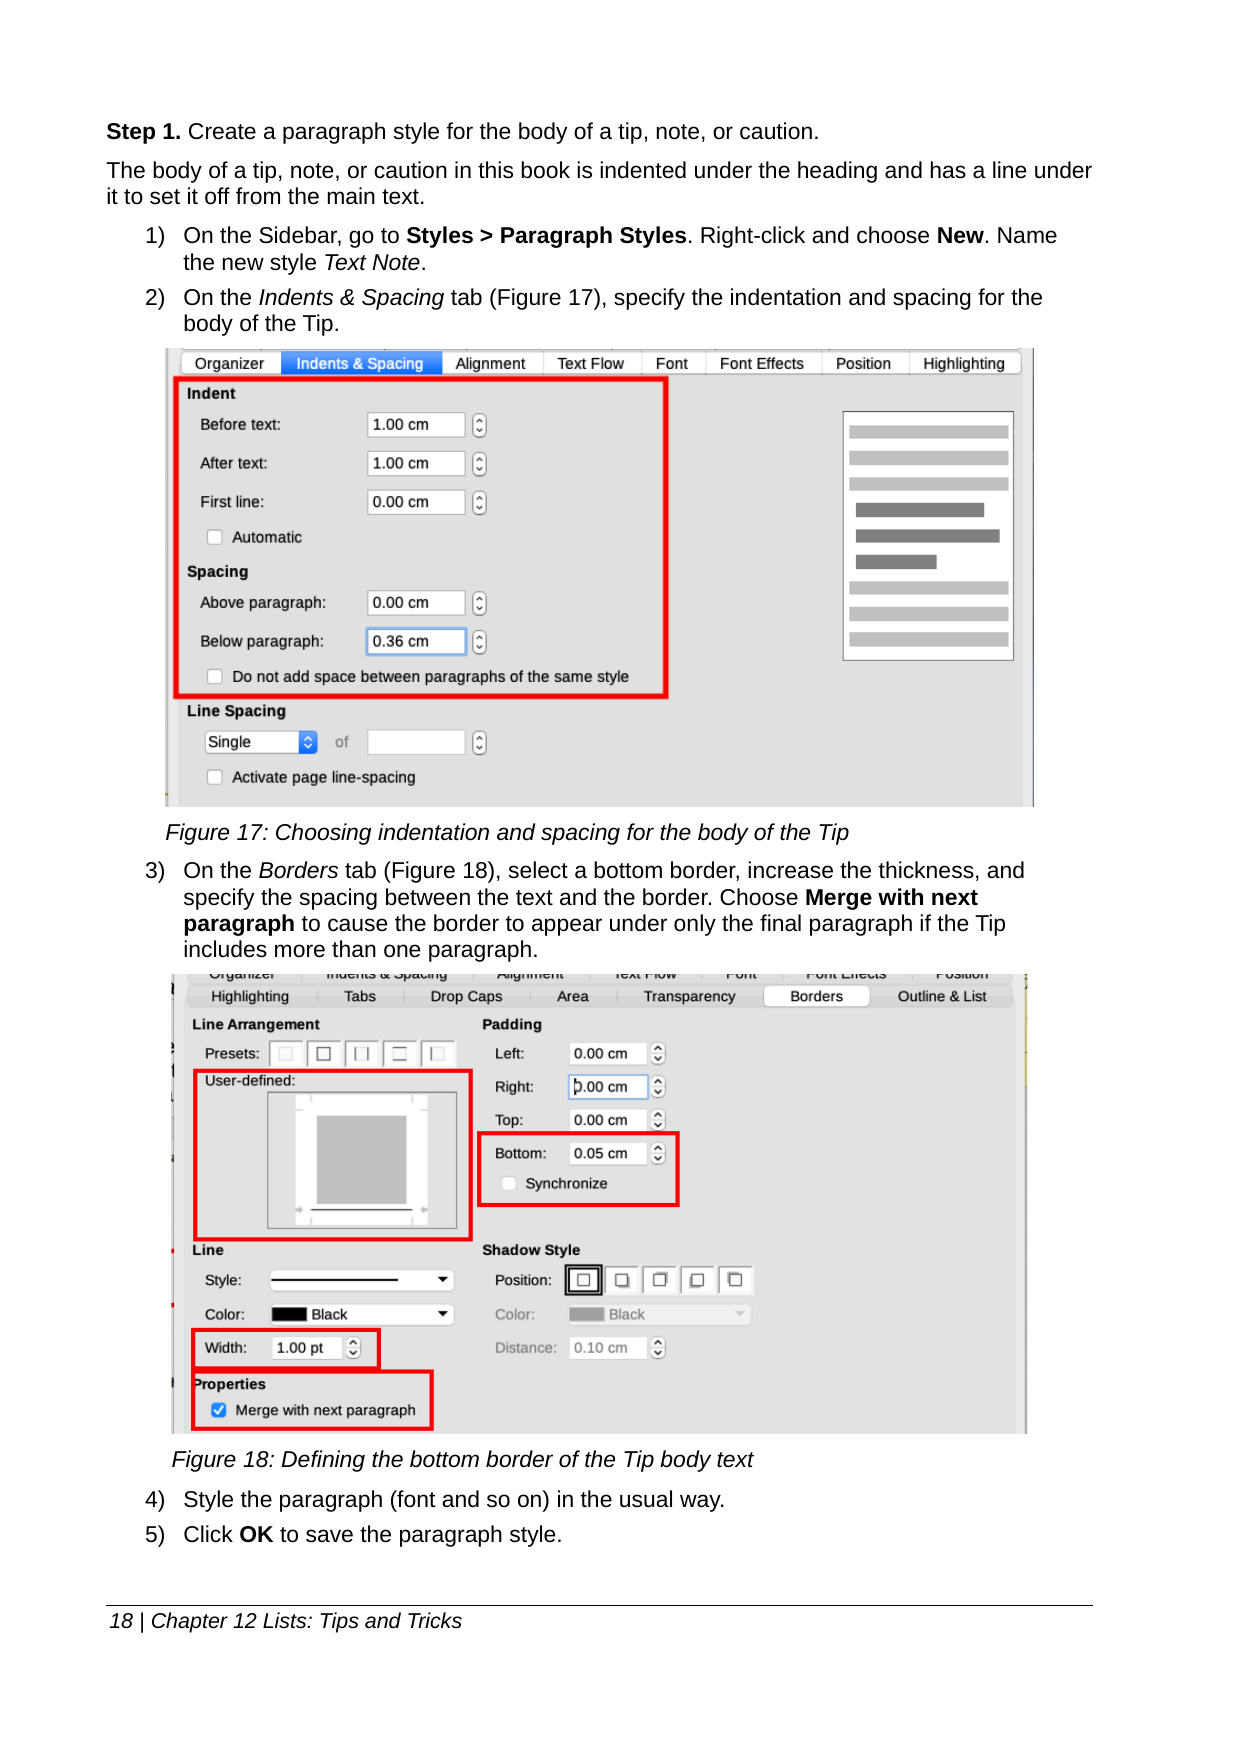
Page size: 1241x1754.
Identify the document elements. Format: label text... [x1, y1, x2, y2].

list On the Indents & Spacing tab (Figure 17), specify the indentation and spacing for the body of the Tip. [165, 284, 1093, 336]
list On the Borders tab (Figure 18), select a bottom border, increase the thickness, and specify the spacing between the text and the border. Choose Merge with next paragraph to cause the border to appear under only the final paragraph if the Tip includes more than one paragraph. [165, 857, 1093, 963]
picture [165, 348, 1034, 807]
list Style the paragraph (font and so on) in the usual way. [165, 1486, 1093, 1512]
text Step 1. Create a paragraph style for the body of a tip, note, or caution. [106, 118, 1093, 144]
list Click OK to save the paragraph style. [165, 1521, 1093, 1547]
picture [171, 974, 1028, 1434]
text The body of a tip, note, or caution in this book is indented under the heading and has a line under it to set it off from the main text. [106, 157, 1093, 210]
text Figure 17: Choosing indentation and spacing for the body of the Tip [165, 819, 1034, 845]
list On the Sidebar, go to Styles > Paragraph Styles. Right-click and choose New. Name the new style Text Note. [165, 222, 1093, 275]
text Figure 18: Defining the bottom border of the Tip body text [171, 1446, 1027, 1472]
